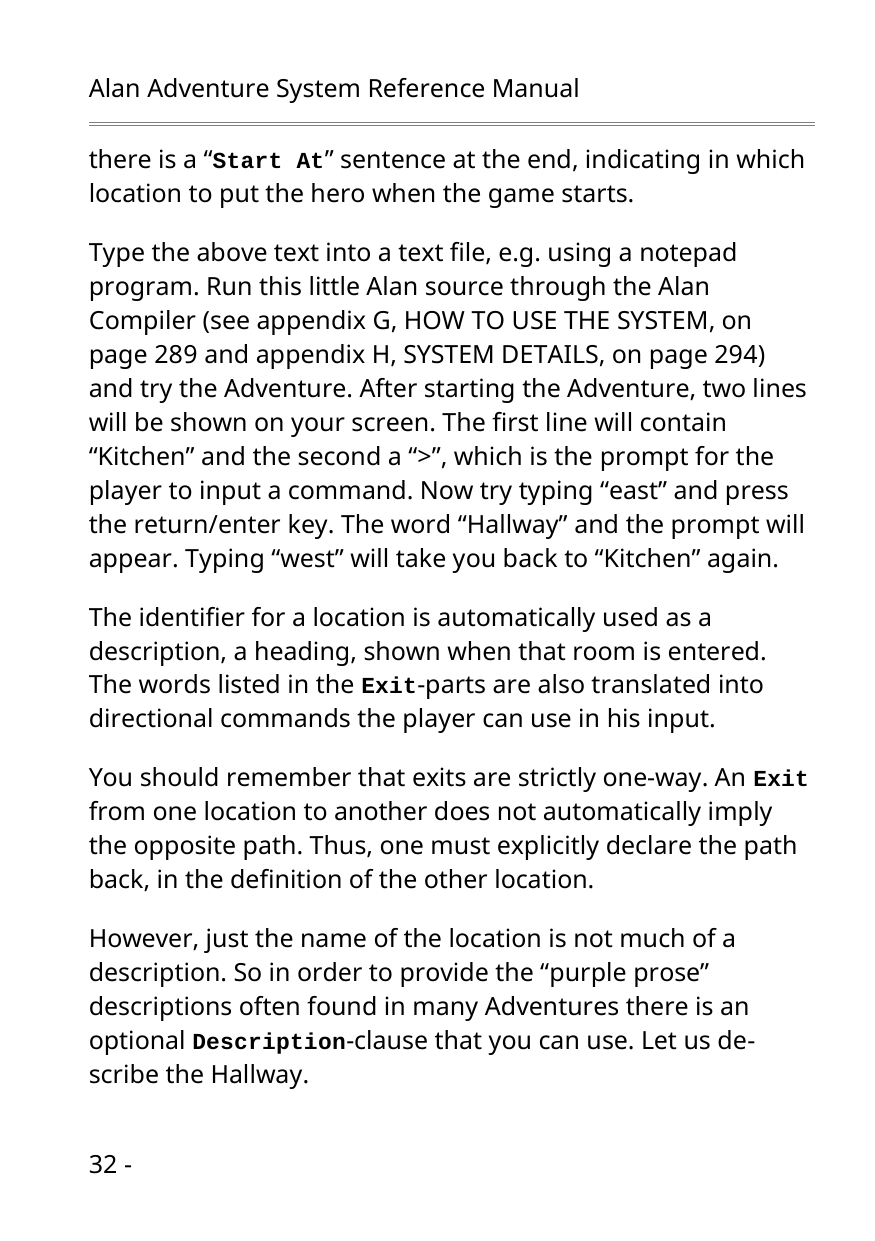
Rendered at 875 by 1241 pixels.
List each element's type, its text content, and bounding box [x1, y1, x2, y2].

text However, just the name of the location is not much of a description. So in order to provide the “purple prose” descriptions often found in many Adventures there is an optional Description-clause that you can use. Let us de­scribe the Hallway. [88, 921, 815, 1091]
text You should remember that exits are strictly one-way. An Exit from one location to another does not automatically imply the opposite path. Thus, one must explicitly declare the path back, in the definition of the other location. [88, 760, 815, 896]
text The identifier for a location is automatically used as a description, a heading, shown when that room is entered. The words listed in the Exit-parts are also translated into directional commands the player can use in his input. [88, 599, 815, 735]
text Type the above text into a text file, e.g. using a notepad program. Run this little Alan source through the Alan Compiler (see appendix G, HOW TO USE THE SYSTEM, on page 233 and appendix H, SYSTEM DETAILS, on page 237) and try the Adventure. After starting the Adventure, two lines will be shown on your screen. The first line will contain “Kitchen” and the second a “>”, which is the prompt for the player to input a command. Now try typing “east” and press the return/enter key. The word “Hallway” and the prompt will appear. Typing “west” will take you back to “Kitchen” again. [88, 235, 815, 574]
text there is a “Start At” sentence at the end, indicating in which location to put the hero when the game starts. [88, 142, 815, 210]
